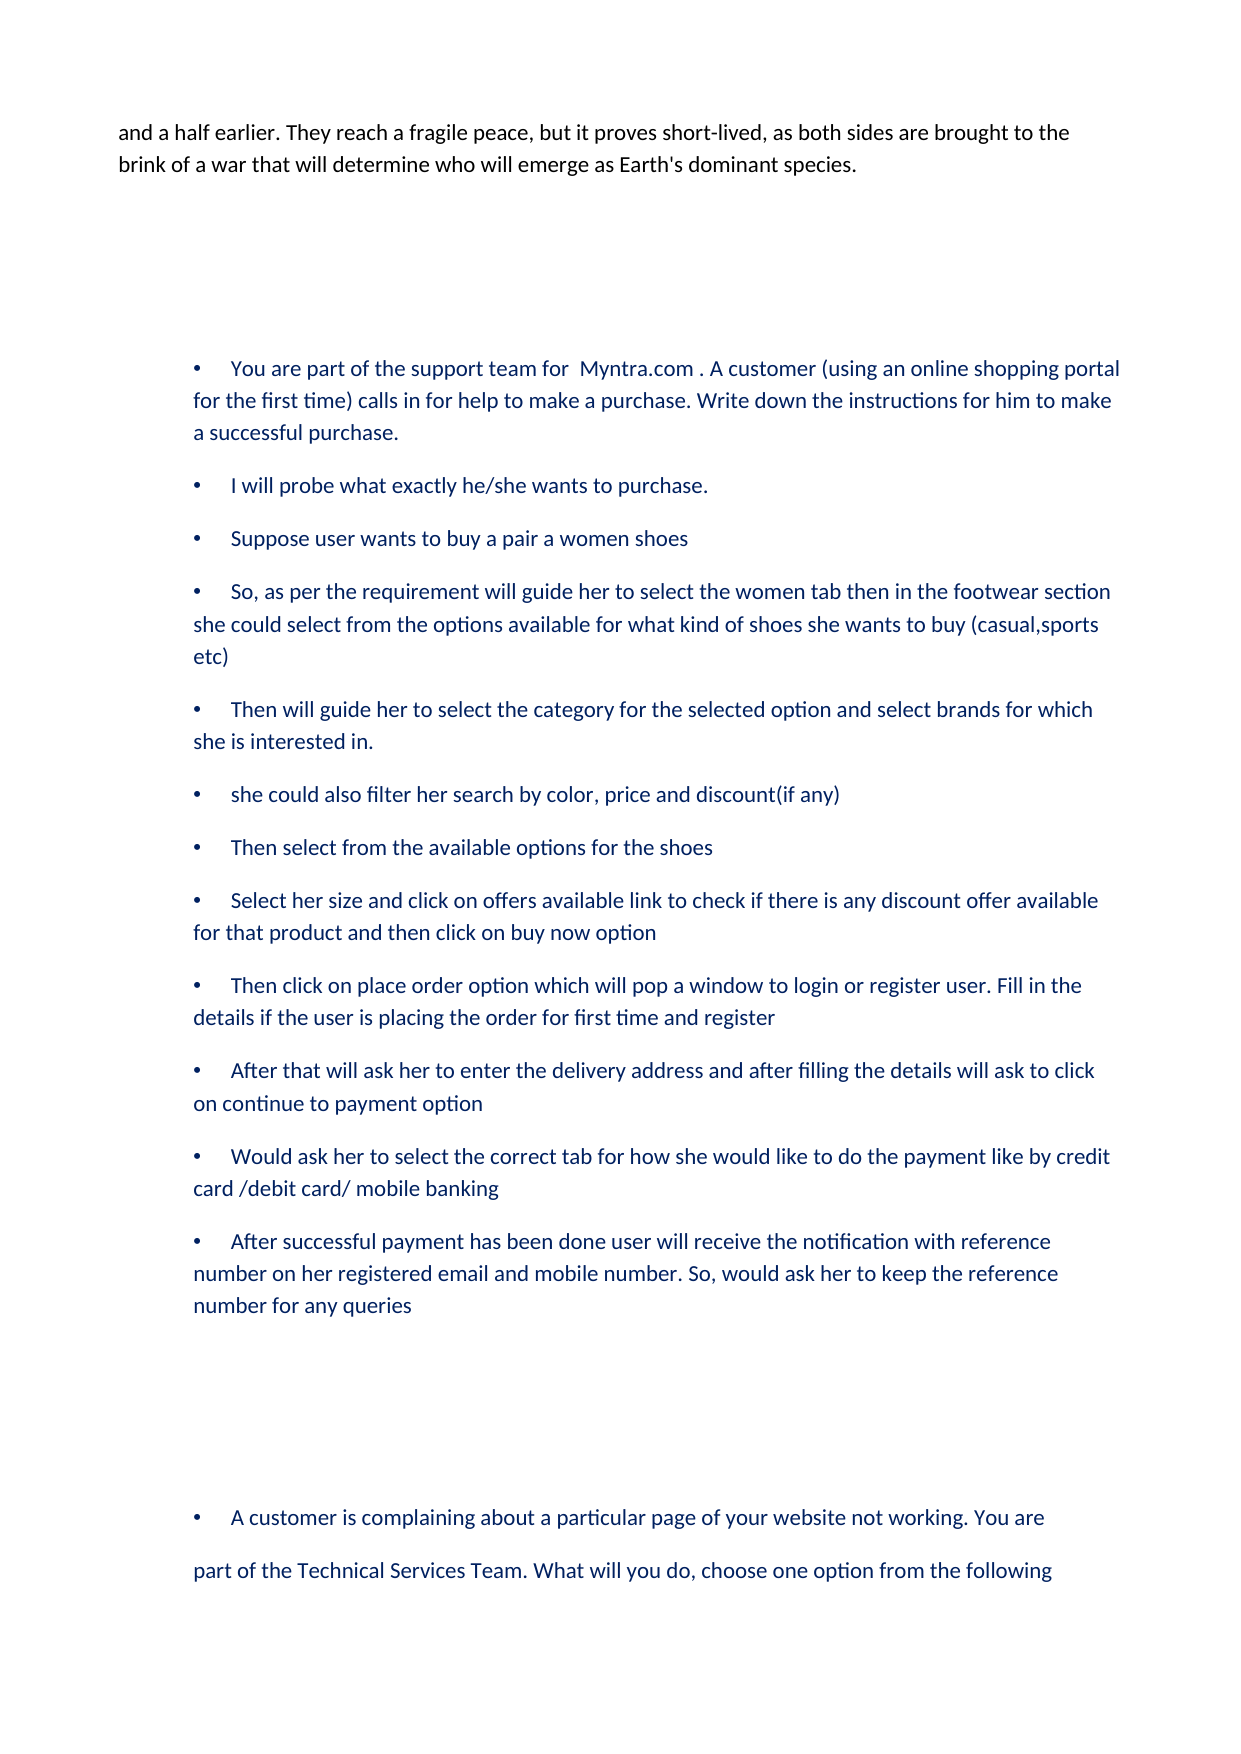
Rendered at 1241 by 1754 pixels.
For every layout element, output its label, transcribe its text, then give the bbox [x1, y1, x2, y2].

list she could also filter her search by color, price and discount(if any) [156, 780, 1122, 808]
list After successful payment has been done user will receive the notification with reference number on her registered email and mobile number. So, would ask her to keep the reference number for any queries [156, 1227, 1122, 1319]
list Suppose user wants to buy a pair a women shoes [156, 524, 1122, 552]
list A customer is complaining about a particular page of your website not working. You are [156, 1503, 1122, 1531]
list So, as per the requirement will guide her to select the women tab then in the footwear section she could select from the options available for what kind of shoes she wants to buy (casual,sports etc) [156, 577, 1122, 670]
list Then will guide her to select the category for the selected option and select brands for which she is interested in. [156, 695, 1122, 755]
list Select her size and click on offers available link to check if there is any discount offer available for that product and then click on buy now option [156, 886, 1122, 946]
text and a half earlier. They reach a fragile peace, but it proves short-lived, as both sides are brought to the brink of a war that will determine who will emerge as Earth's dominant species. [118, 118, 1122, 178]
list Would ask her to select the correct tab for how she would like to do the payment like by credit card /debit card/ mobile banking [156, 1142, 1122, 1202]
list I will probe what exactly he/she wants to purchase. [156, 471, 1122, 499]
list Then select from the available options for the shoes [156, 833, 1122, 861]
list After that will ask her to enter the delivery address and after filling the details will ask to click on continue to payment option [156, 1057, 1122, 1117]
text part of the Technical Services Team. What will you do, choose one option from the following [193, 1556, 1122, 1584]
list You are part of the support team for Myntra.com . A customer (using an online shopping portal for the first time) calls in for help to make a purchase. Write down the instructions for him to make a successful purchase. [156, 354, 1122, 446]
list Then click on place order option which will pop a window to login or register user. Fill in the details if the user is placing the order for first time and register [156, 971, 1122, 1032]
